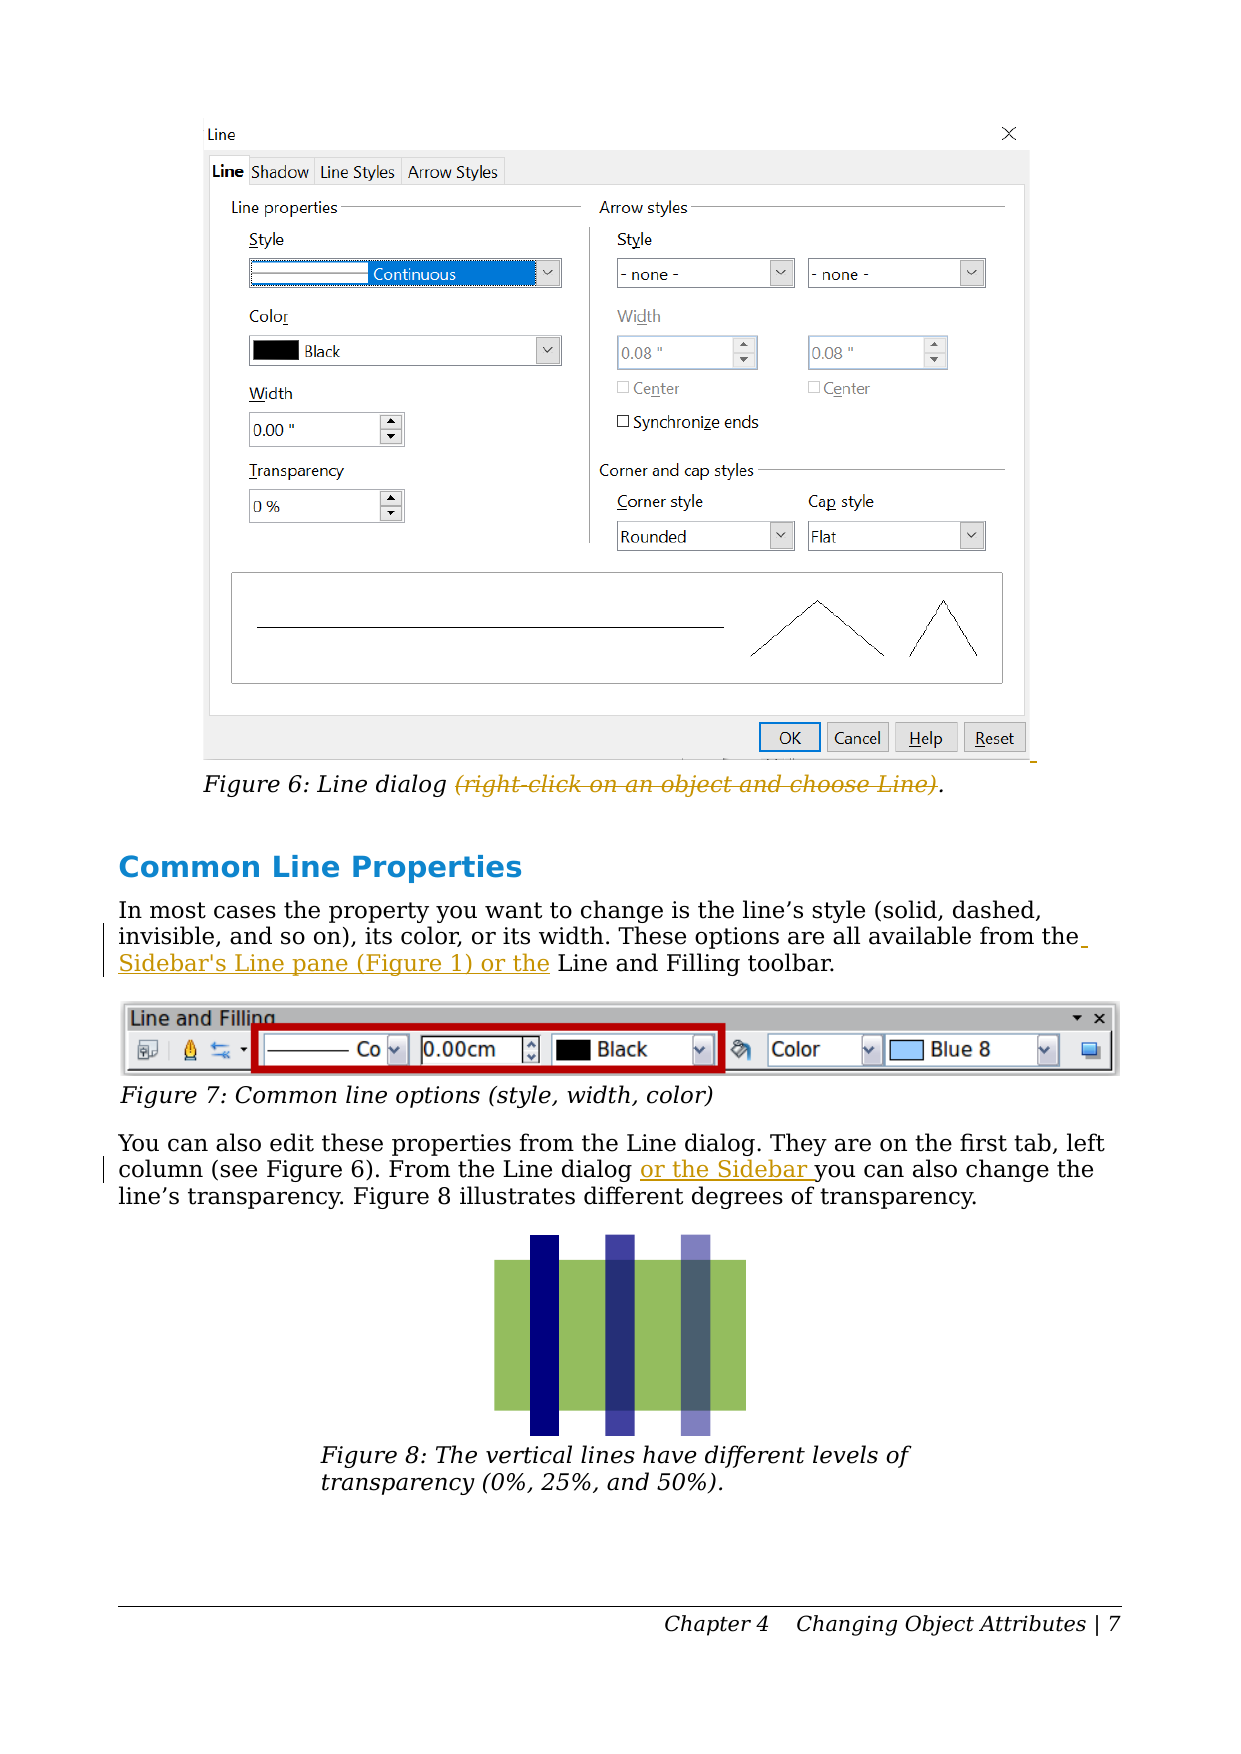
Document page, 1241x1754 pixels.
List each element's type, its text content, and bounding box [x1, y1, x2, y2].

text You can also edit these properties from the Line dialog. They are on the first tab, left column (see Figure 6). From the Line dialog or the Sidebar you can also change the line’s transparency. Figure 8 illustrates different degrees of transparency. [118, 1130, 1122, 1210]
text Figure 7: Common line options (style, width, color) [120, 1082, 1120, 1109]
subtitle Common Line Properties [118, 850, 1122, 884]
text In most cases the property you want to change is the line’s style (solid, dashed, invisible, and so on), its color, or its width. These options are all available from the Sidebar's Line pane (Figure 1) or the Line and Filling toolbar. [118, 897, 1122, 977]
picture [203, 118, 1030, 760]
picture [120, 1001, 1120, 1076]
text Figure 8: The vertical lines have different levels of transparency (0%, 25%, and 50%). [321, 1442, 920, 1496]
text Figure 6: Line dialog . [203, 771, 1037, 798]
